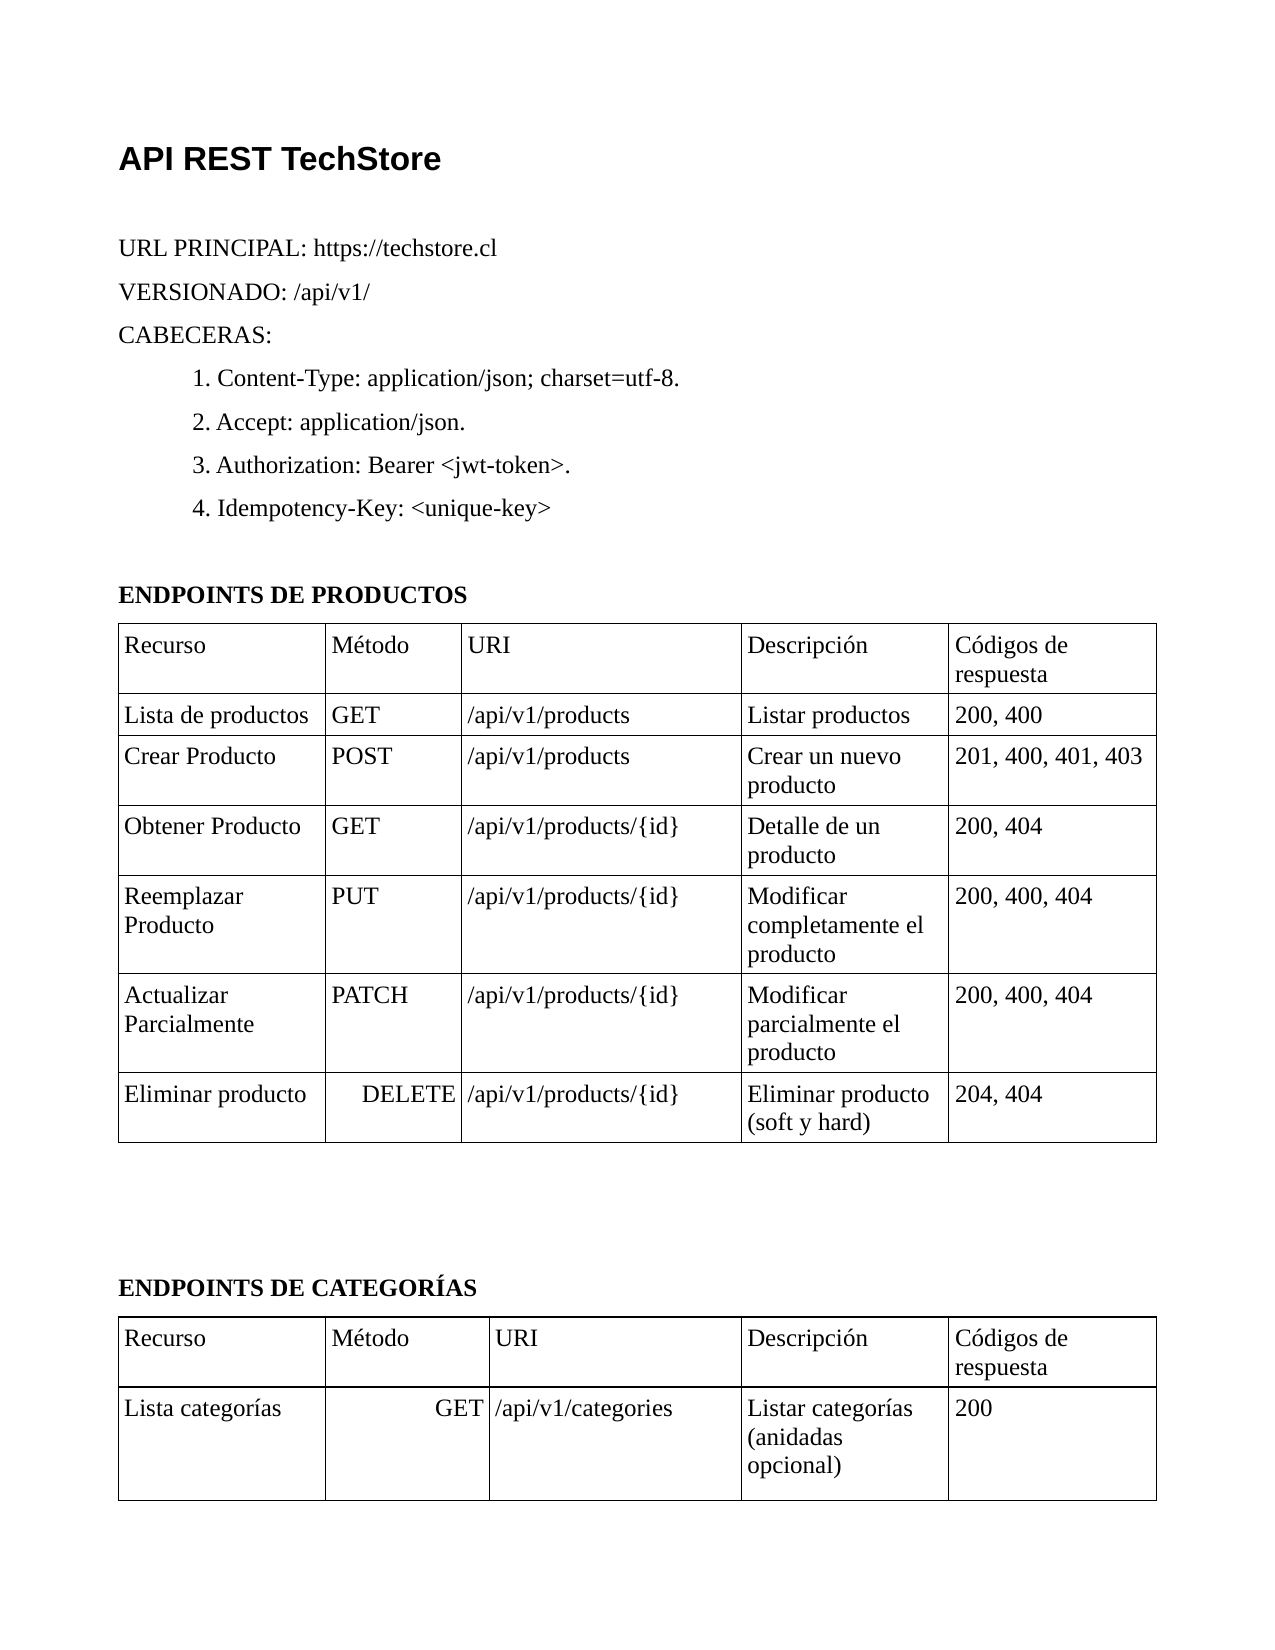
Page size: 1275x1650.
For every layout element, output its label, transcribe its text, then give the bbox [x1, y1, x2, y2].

table_cell Reemplazar Producto [119, 876, 325, 973]
table_cell /api/v1/products/{id} [462, 1073, 741, 1142]
table_cell /api/v1/products [462, 736, 741, 804]
table_cell Actualizar Parcialmente [119, 974, 325, 1072]
table_cell Modificar parcialmente el producto [742, 974, 948, 1072]
text 4. Idempotency-Key: <unique-key> [192, 493, 1157, 522]
table_cell Eliminar producto [119, 1073, 325, 1142]
table_cell /api/v1/products [462, 694, 741, 734]
table_header Códigos de respuesta [949, 624, 1156, 693]
table_cell Listar productos [742, 694, 948, 734]
table_header URI [462, 624, 741, 693]
table_cell Detalle de un producto [742, 806, 948, 874]
table_cell DELETE [326, 1073, 461, 1142]
table_header Método [326, 1318, 489, 1386]
table_cell Lista de productos [119, 694, 325, 734]
table_cell Obtener Producto [119, 806, 325, 874]
table_cell Eliminar producto (soft y hard) [742, 1073, 948, 1142]
table_cell /api/v1/products/{id} [462, 806, 741, 874]
table_cell 200 [949, 1388, 1156, 1500]
text 2. Accept: application/json. [192, 407, 1157, 435]
table_header Recurso [119, 624, 325, 693]
table_header Descripción [742, 624, 948, 693]
table_cell Crear Producto [119, 736, 325, 804]
table_cell Modificar completamente el producto [742, 876, 948, 973]
subtitle API REST TechStore [118, 139, 1157, 177]
text ENDPOINTS DE CATEGORÍAS [118, 1273, 1157, 1302]
table_cell 201, 400, 401, 403 [949, 736, 1156, 804]
table_header URI [490, 1318, 741, 1386]
text CABECERAS: [118, 320, 1157, 349]
table_header Método [326, 624, 461, 693]
table_cell PATCH [326, 974, 461, 1072]
table_cell 204, 404 [949, 1073, 1156, 1142]
table_header Códigos de respuesta [949, 1318, 1156, 1386]
table_cell GET [326, 694, 461, 734]
table_cell /api/v1/products/{id} [462, 974, 741, 1072]
table_cell 200, 404 [949, 806, 1156, 874]
table_cell 200, 400, 404 [949, 974, 1156, 1072]
table_header Descripción [742, 1318, 948, 1386]
table_cell 200, 400 [949, 694, 1156, 734]
text ENDPOINTS DE PRODUCTOS [118, 580, 1157, 609]
table_cell Crear un nuevo producto [742, 736, 948, 804]
table_cell GET [326, 806, 461, 874]
table_cell PUT [326, 876, 461, 973]
table_cell POST [326, 736, 461, 804]
table_cell GET [326, 1388, 489, 1500]
text VERSIONADO: /api/v1/ [118, 277, 1157, 305]
text URL PRINCIPAL: https://techstore.cl [118, 233, 1157, 262]
text 3. Authorization: Bearer <jwt-token>. [192, 450, 1157, 479]
text 1. Content-Type: application/json; charset=utf-8. [192, 363, 1157, 392]
table_cell /api/v1/categories [490, 1388, 741, 1500]
table_cell Lista categorías [119, 1388, 325, 1500]
table_cell 200, 400, 404 [949, 876, 1156, 973]
table_header Recurso [119, 1318, 325, 1386]
table_cell Listar categorías (anidadas opcional) [742, 1388, 948, 1500]
table_cell /api/v1/products/{id} [462, 876, 741, 973]
